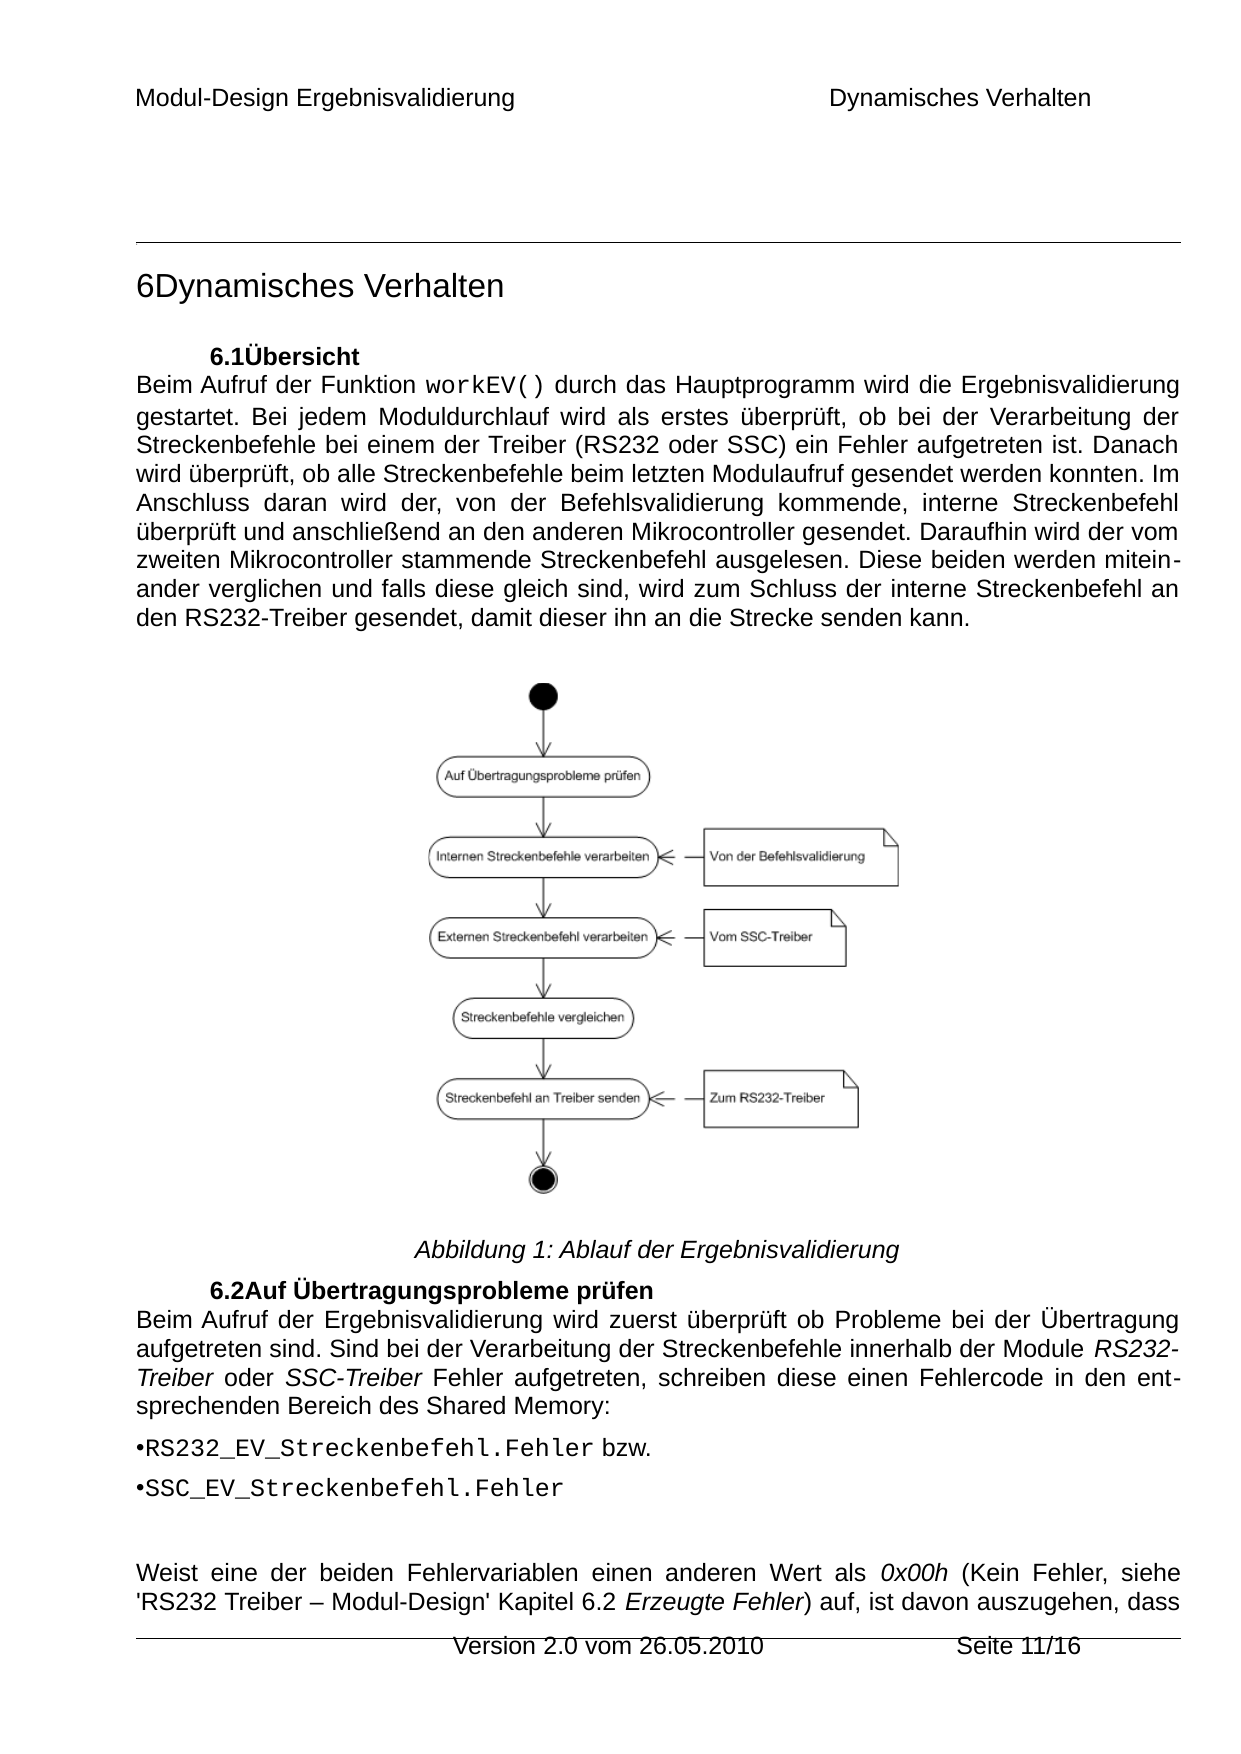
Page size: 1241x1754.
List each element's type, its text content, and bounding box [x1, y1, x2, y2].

text Beim Aufruf der Ergebnisvalidierung wird zuerst überprüft ob Probleme bei der Übertragung aufgetreten sind. Sind bei der Verarbeitung der Streckenbefehle innerhalb der Module RS232-Treiber oder SSC-Treiber Fehler aufgetreten, schreiben diese einen Fehlercode in den ent­sprechenden Bereich des Shared Memory: [136, 1305, 1181, 1420]
picture [428, 683, 899, 1194]
list RS232_EV_Streckenbefehl.Fehler bzw. [136, 1433, 1181, 1463]
subtitle Übersicht [209, 342, 1181, 371]
text Weist eine der beiden Fehlervariablen einen anderen Wert als 0x00h (Kein Fehler, siehe 'RS232 Treiber – Modul-Design' Kapitel 6.2 Erzeugte Fehler) auf, ist davon auszugehen, dass [136, 1558, 1181, 1616]
list SSC_EV_Streckenbefehl.Fehler [136, 1476, 1181, 1504]
subtitle Dynamisches Verhalten [136, 266, 1181, 304]
text Abbildung 1: Ablauf der Ergebnisvalidierung [136, 1235, 1181, 1264]
text Beim Aufruf der Funktion workEV() durch das Hauptprogramm wird die Ergebnisvalidierung gestartet. Bei jedem Moduldurchlauf wird als erstes überprüft, ob bei der Verarbeitung der Streckenbefehle bei einem der Treiber (RS232 oder SSC) ein Fehler aufgetreten ist. Danach wird überprüft, ob alle Streckenbefehle beim letzten Modulaufruf gesendet werden konnten. Im Anschluss daran wird der, von der Befehlsvalidierung kommende, interne Streckenbefehl überprüft und anschließend an den anderen Mikrocontroller gesendet. Daraufhin wird der vom zweiten Mikrocontroller stammende Streckenbefehl ausgelesen. Diese beiden werden mitein­ander verglichen und falls diese gleich sind, wird zum Schluss der interne Streckenbefehl an den RS232-Treiber gesendet, damit dieser ihn an die Strecke senden kann. [136, 371, 1181, 631]
subtitle Auf Übertragungsprobleme prüfen [209, 1276, 1181, 1305]
